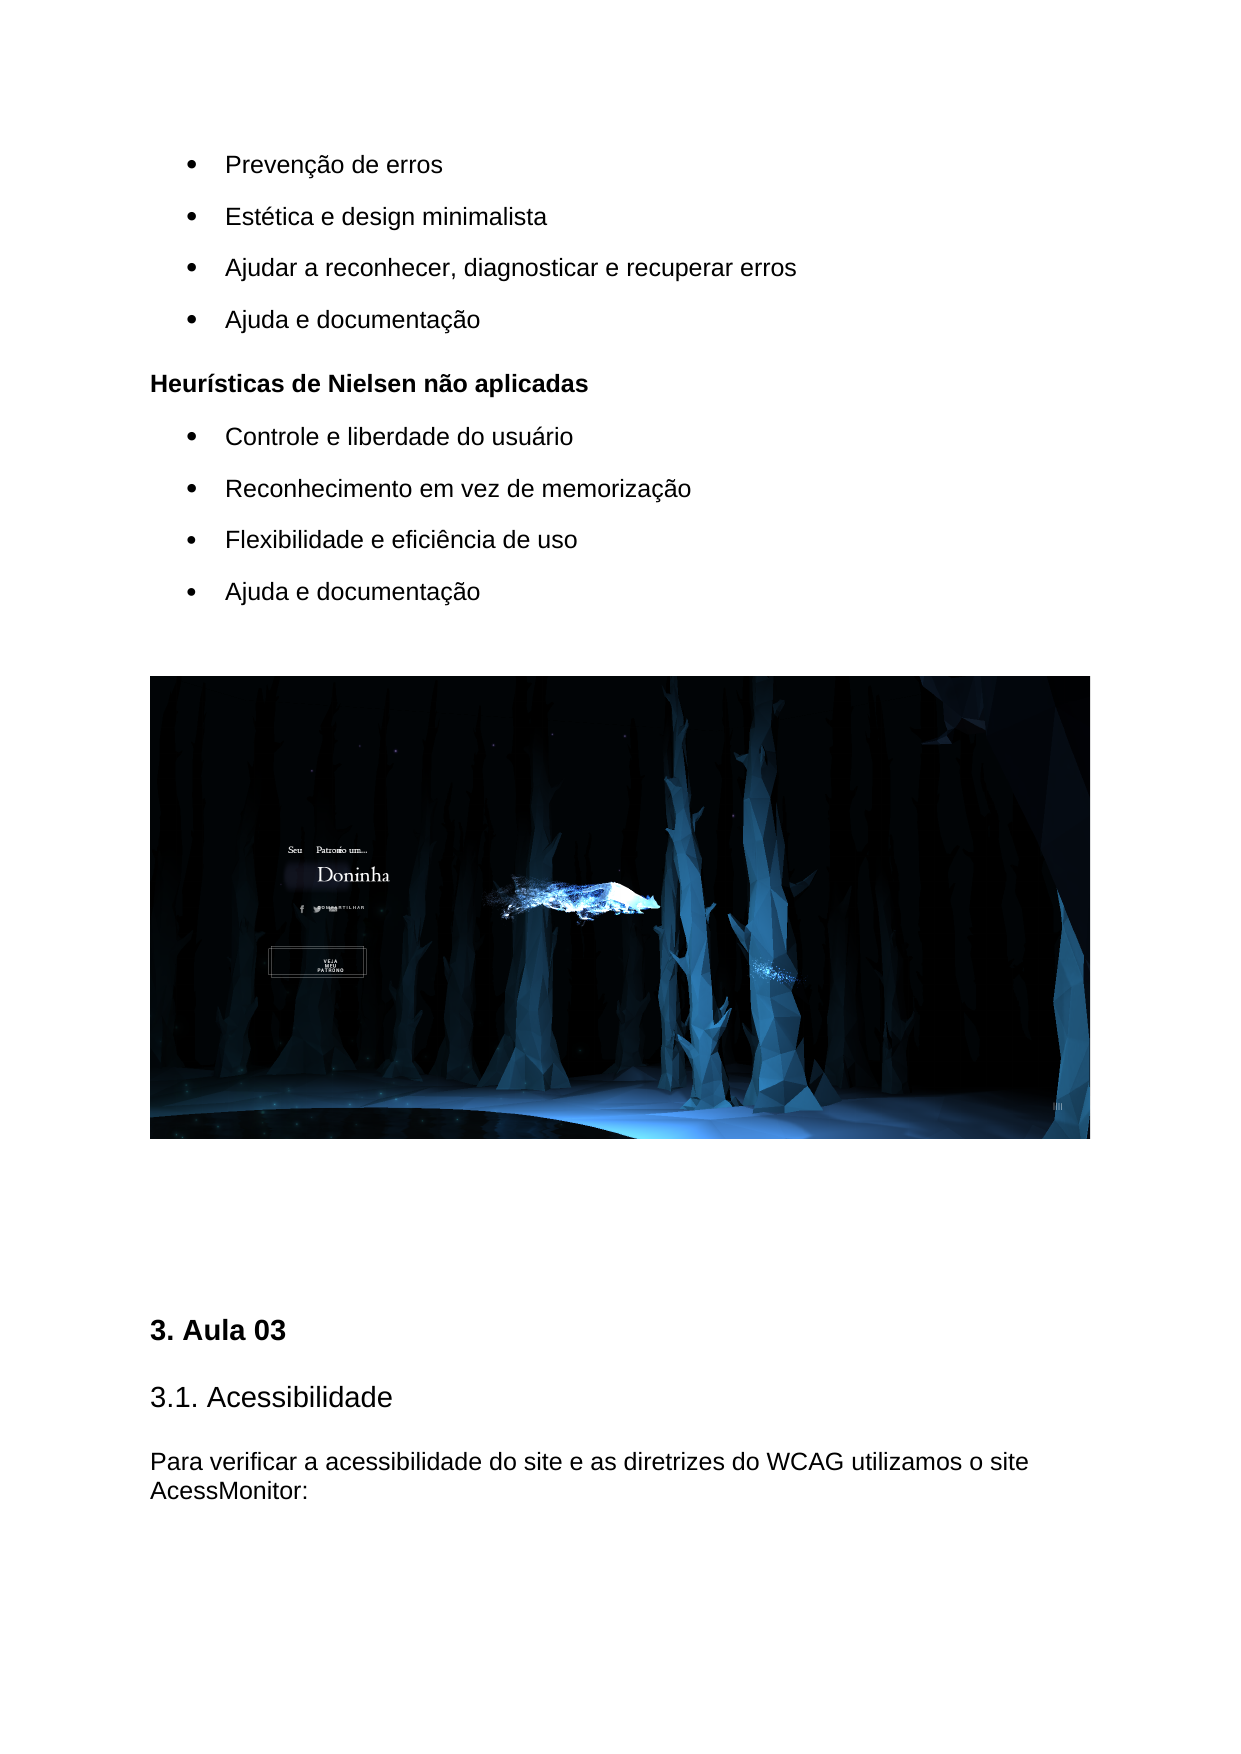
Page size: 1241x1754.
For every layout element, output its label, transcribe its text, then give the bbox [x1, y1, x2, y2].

list Ajudar a reconhecer, diagnosticar e recuperar erros [187, 253, 1090, 282]
list Estética e design minimalista [187, 202, 1090, 230]
subtitle Heurísticas de Nielsen não aplicadas [150, 369, 1090, 397]
subtitle 3.1. Acessibilidade [150, 1380, 1090, 1413]
list Flexibilidade e eficiência de uso [187, 525, 1090, 554]
list Prevenção de erros [187, 150, 1090, 179]
list Controle e liberdade do usuário [187, 422, 1090, 451]
subtitle Para verificar a acessibilidade do site e as diretrizes do WCAG utilizamos o site AcessMonitor: [150, 1447, 1090, 1504]
picture [150, 676, 1091, 1139]
list Ajuda e documentação [187, 577, 1090, 606]
subtitle 3. Aula 03 [150, 1313, 1090, 1347]
list Reconhecimento em vez de memorização [187, 474, 1090, 503]
list Ajuda e documentação [187, 305, 1090, 333]
